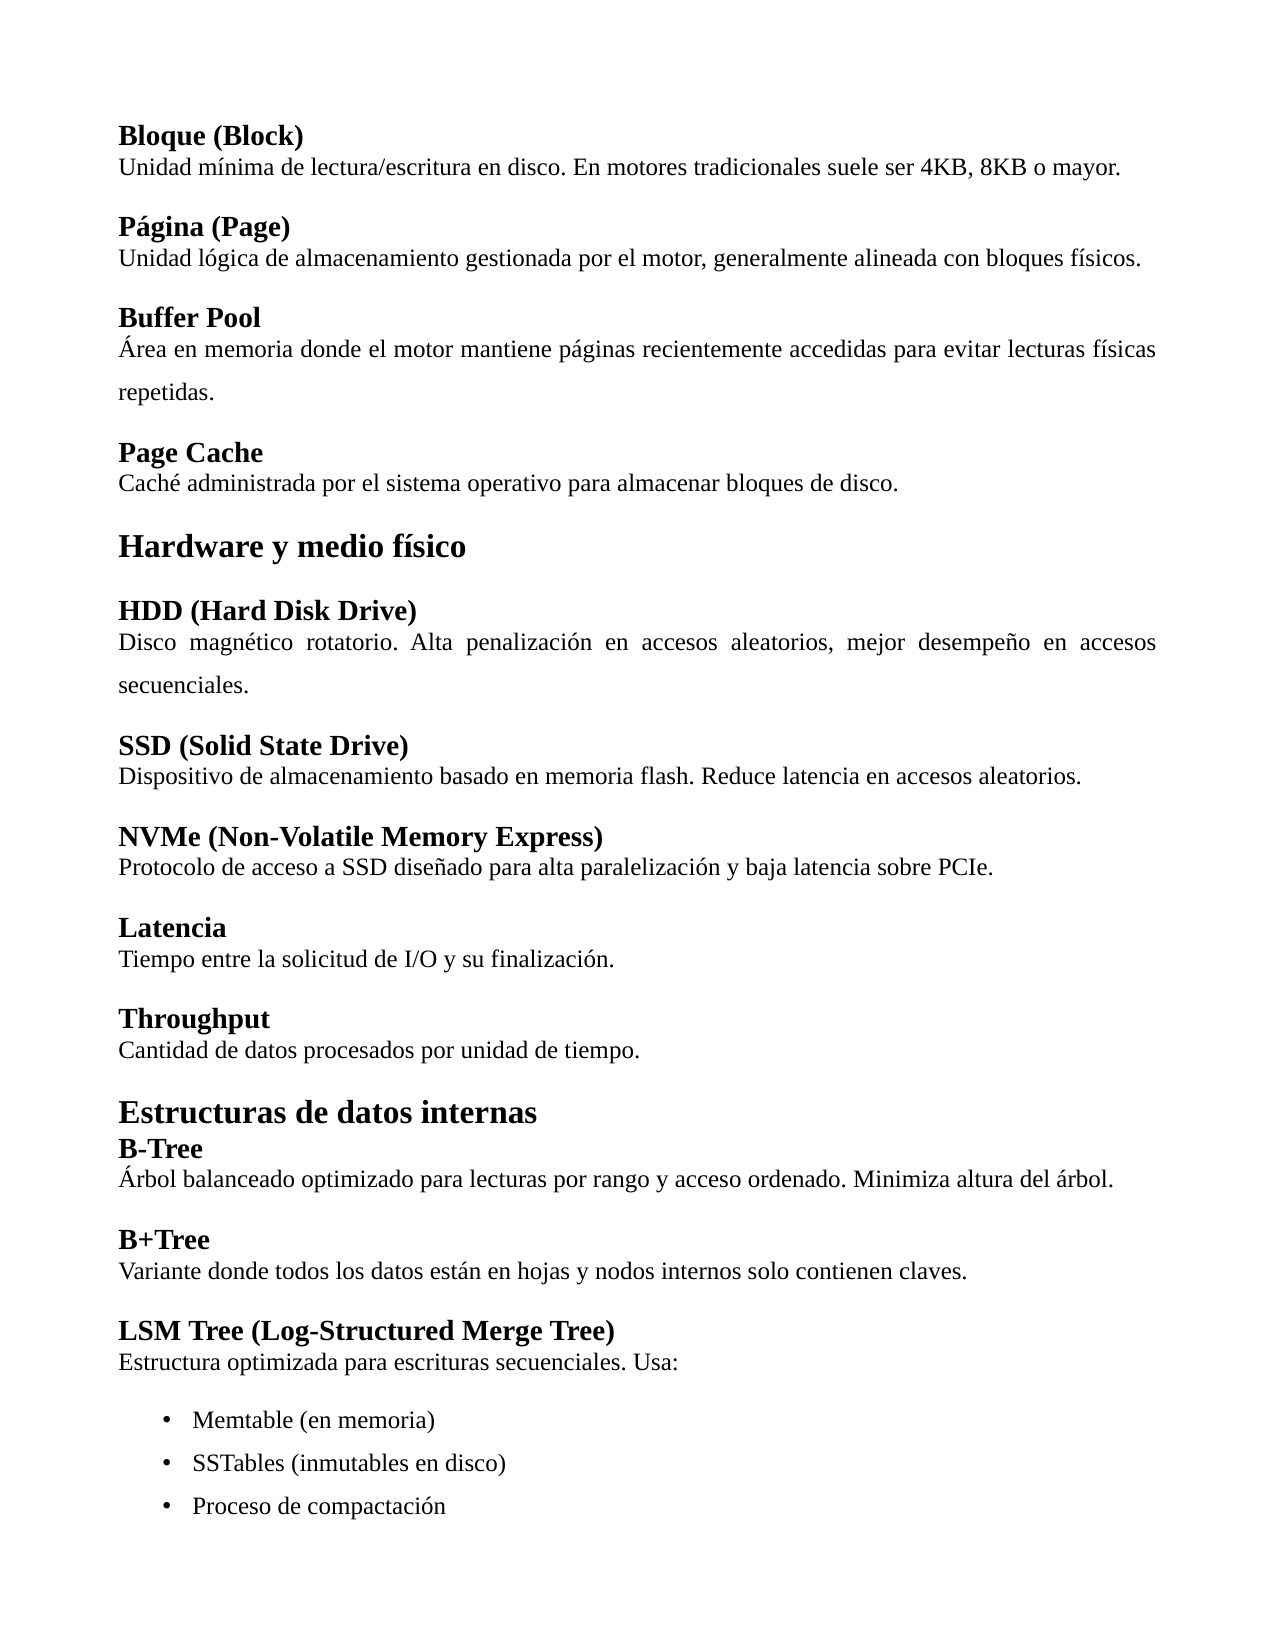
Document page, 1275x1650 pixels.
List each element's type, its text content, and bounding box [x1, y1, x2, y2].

text Estructuras de datos internas [118, 1093, 1157, 1131]
text Estructura optimizada para escrituras secuenciales. Usa: [118, 1347, 1157, 1376]
text Bloque (Block) [118, 118, 1157, 152]
text Unidad mínima de lectura/escritura en disco. En motores tradicionales suele ser 4KB, 8KB o mayor. [118, 152, 1157, 180]
list SSTables (inmutables en disco) [162, 1448, 1157, 1477]
text Caché administrada por el sistema operativo para almacenar bloques de disco. [118, 468, 1157, 497]
text Página (Page) [118, 209, 1157, 243]
list Memtable (en memoria) [162, 1405, 1157, 1433]
text Tiempo entre la solicitud de I/O y su finalización. [118, 944, 1157, 972]
text Unidad lógica de almacenamiento gestionada por el motor, generalmente alineada con bloques físicos. [118, 243, 1157, 272]
text Hardware y medio físico [118, 526, 1157, 564]
text NVMe (Non-Volatile Memory Express) [118, 819, 1157, 852]
text Protocolo de acceso a SSD diseñado para alta paralelización y baja latencia sobre PCIe. [118, 852, 1157, 881]
text B+Tree [118, 1222, 1157, 1256]
text Latencia [118, 910, 1157, 944]
text Variante donde todos los datos están en hojas y nodos internos solo contienen claves. [118, 1256, 1157, 1284]
text SSD (Solid State Drive) [118, 728, 1157, 761]
text LSM Tree (Log-Structured Merge Tree) [118, 1313, 1157, 1347]
text Throughput [118, 1001, 1157, 1035]
text Page Cache [118, 435, 1157, 468]
text Área en memoria donde el motor mantiene páginas recientemente accedidas para evitar lecturas físicas repetidas. [118, 334, 1157, 406]
text Cantidad de datos procesados por unidad de tiempo. [118, 1035, 1157, 1064]
text B-Tree [118, 1131, 1157, 1164]
text Disco magnético rotatorio. Alta penalización en accesos aleatorios, mejor desempeño en accesos secuenciales. [118, 627, 1157, 699]
text Buffer Pool [118, 301, 1157, 334]
list Proceso de compactación [162, 1491, 1157, 1520]
text Árbol balanceado optimizado para lecturas por rango y acceso ordenado. Minimiza altura del árbol. [118, 1164, 1157, 1193]
text HDD (Hard Disk Drive) [118, 593, 1157, 627]
text Dispositivo de almacenamiento basado en memoria flash. Reduce latencia en accesos aleatorios. [118, 761, 1157, 790]
